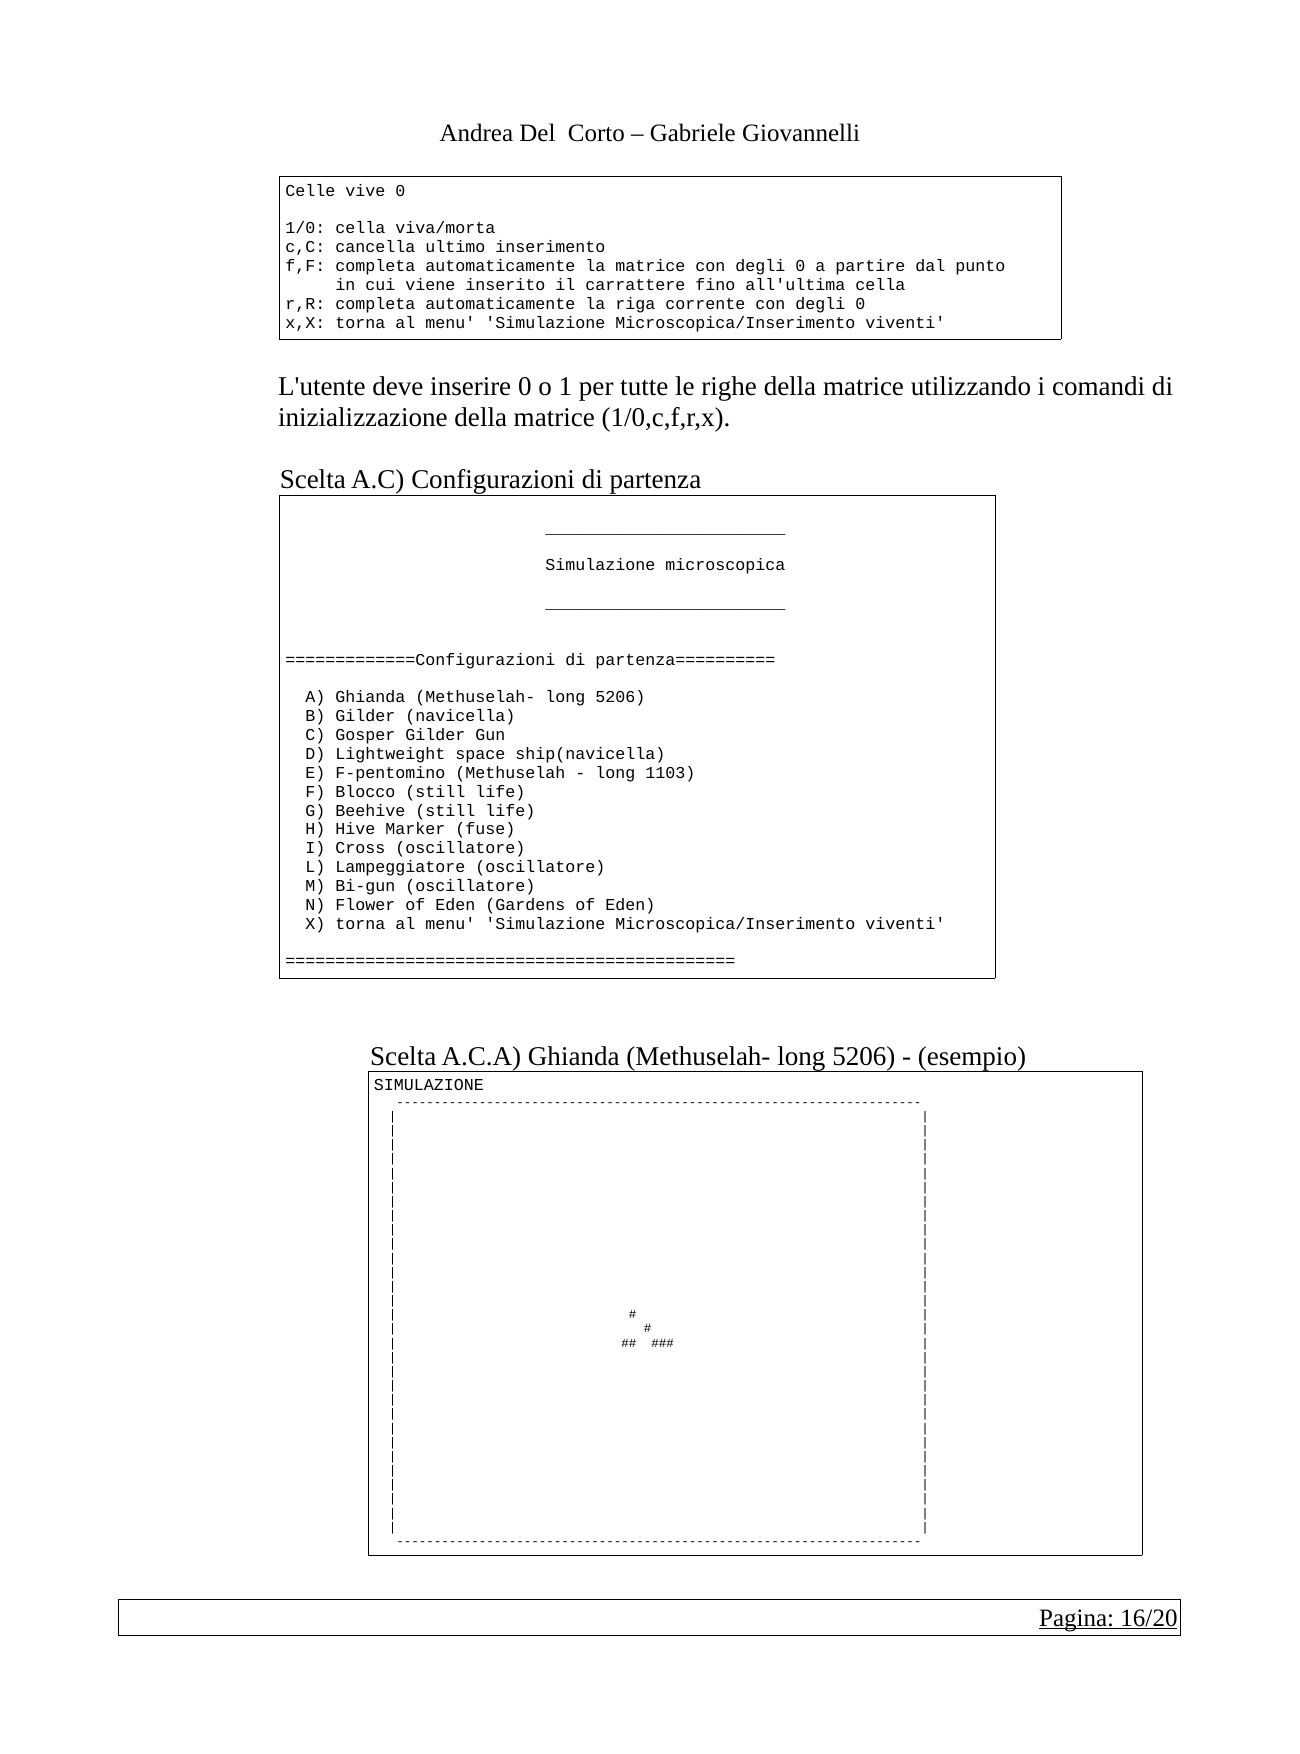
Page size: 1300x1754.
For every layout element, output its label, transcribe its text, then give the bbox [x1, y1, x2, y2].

table_header ________________________ Simulazione microscopica ________________________ =============Configurazioni di partenza========== A) Ghianda (Methuselah- long 5206) B) Gilder (navicella) C) Gosper Gilder Gun D) Lightweight space ship(navicella) E) F-pentomino (Methuselah - long 1103) F) Blocco (still life) G) Beehive (still life) H) Hive Marker (fuse) I) Cross (oscillatore) L) Lampeggiatore (oscillatore) M) Bi-gun (oscillatore) N) Flower of Eden (Gardens of Eden) X) torna al menu' 'Simulazione Microscopica/Inserimento viventi' ============================================= [280, 496, 995, 977]
text Scelta A.C.A) Ghianda (Methuselah- long 5206) - (esempio) [370, 1040, 1181, 1071]
table_header SIMULAZIONE ---------------------------------------------------------------------- | | | | | | | | | | | | | | | | | | | | | | | | | | | | | # | | # | | ## ### | | | | | | | | | | | | | | | | | | | | | | | | | | | [369, 1072, 1142, 1555]
text L'utente deve inserire 0 o 1 per tutte le righe della matrice utilizzando i comandi di inizializzazione della matrice (1/0,c,f,r,x). [278, 370, 1181, 432]
table_header ---------------------------------------------------------------------- Celle vive 0 1/0: cella viva/morta c,C: cancella ultimo inserimento f,F: completa automaticamente la matrice con degli 0 a partire dal punto in cui viene inserito il carrattere fino all'ultima cella r,R: completa automaticamente la riga corrente con degli 0 x,X: torna al menu' 'Simulazione Microscopica/Inserimento viventi' [280, 177, 1061, 339]
text Scelta A.C) Configurazioni di partenza [279, 463, 1181, 494]
